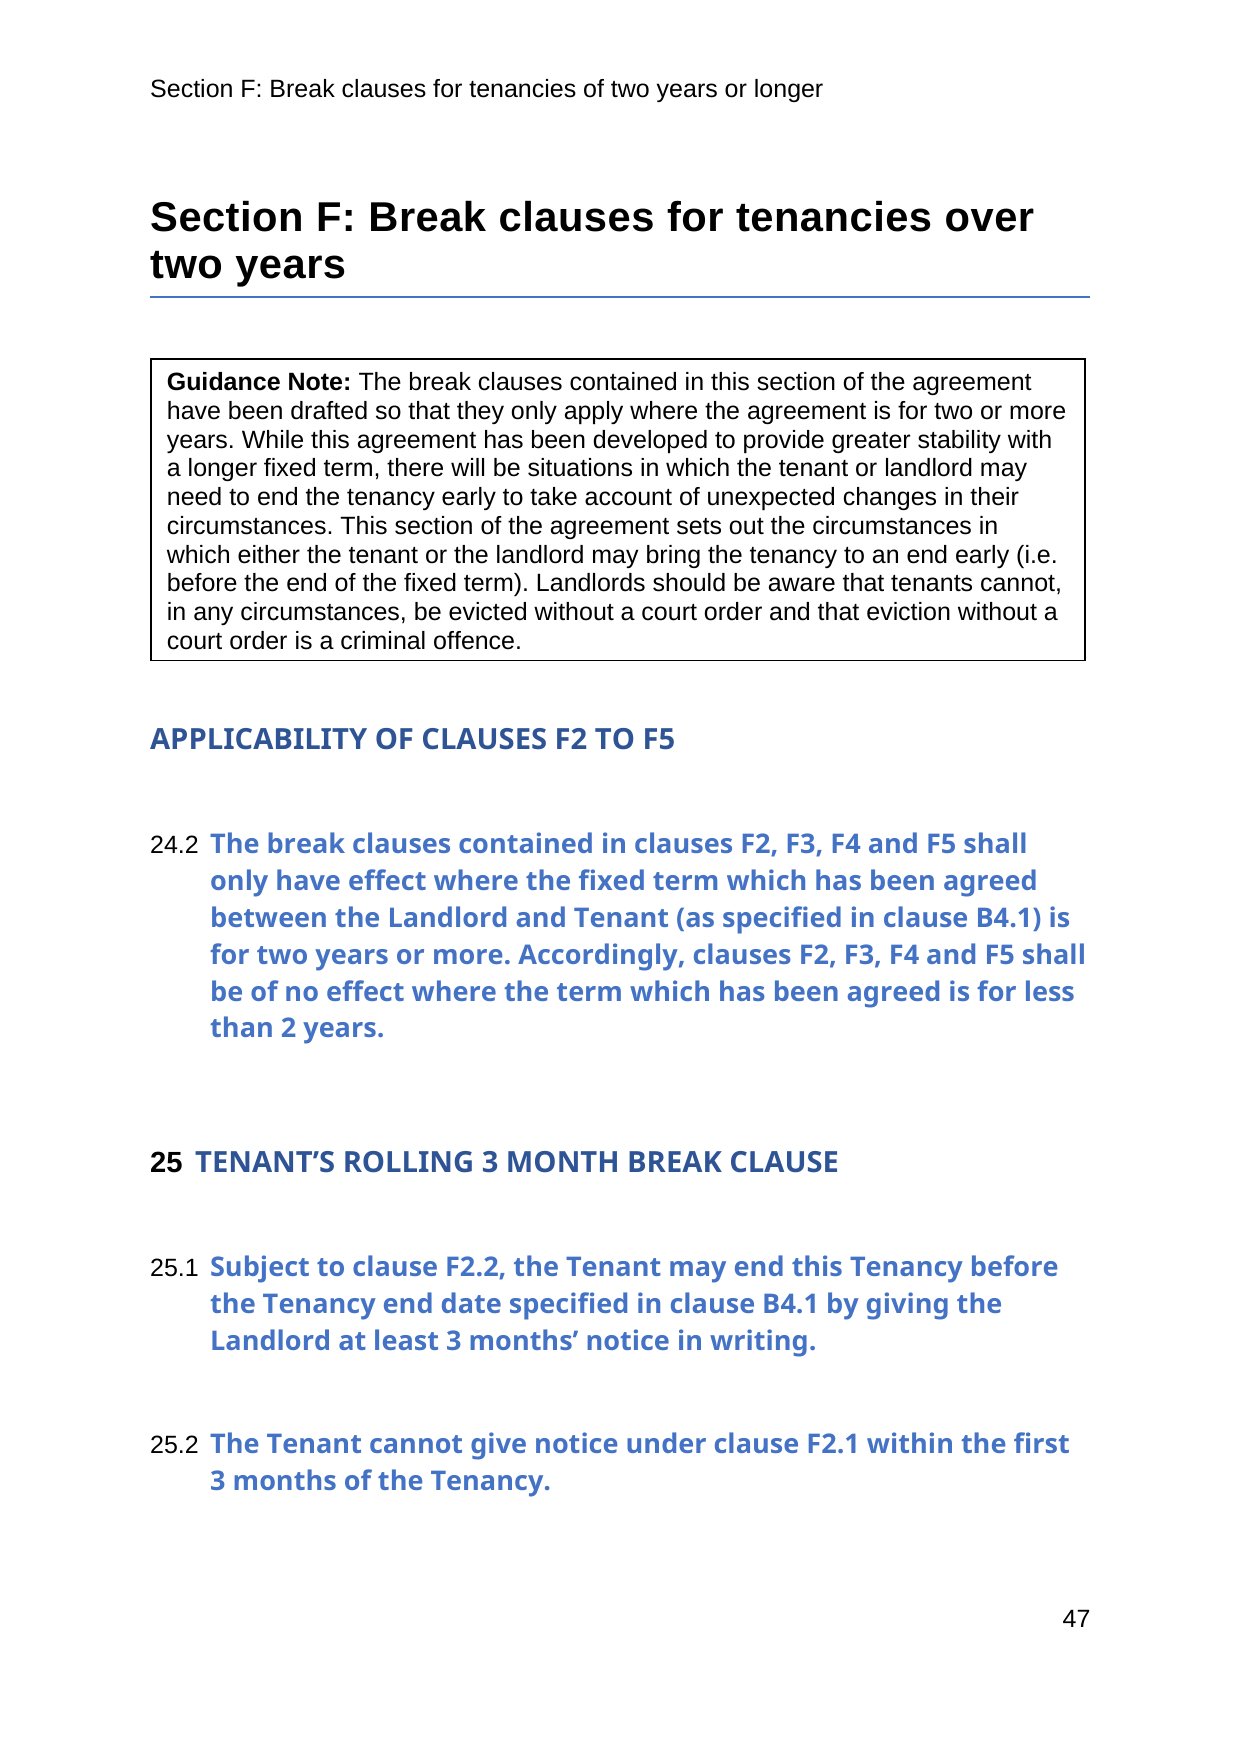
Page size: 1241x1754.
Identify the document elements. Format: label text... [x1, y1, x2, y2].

subtitle The Tenant cannot give notice under clause F2.1 within the first 3 months of the Tenancy. [150, 1424, 1090, 1498]
text Guidance Note: The break clauses contained in this section of the agreement have been drafted so that they only apply where the agreement is for two or more years. While this agreement has been developed to provide greater stability with a longer fixed term, there will be situations in which the tenant or landlord may need to end the tenancy early to take account of unexpected changes in their circumstances. This section of the agreement sets out the circumstances in which either the tenant or the landlord may bring the tenancy to an end early (i.e. before the end of the fixed term). Landlords should be aware that tenants cannot, in any circumstances, be evicted without a court order and that eviction without a court order is a criminal offence. [167, 367, 1069, 652]
title Section F: Break clauses for tenancies over two years [150, 118, 1090, 296]
subtitle APPLICABILITY OF CLAUSES F2 TO F5 [150, 719, 1090, 758]
subtitle The break clauses contained in clauses F2, F3, F4 and F5 shall only have effect where the fixed term which has been agreed between the Landlord and Tenant (as specified in clause B4.1) is for two years or more. Accordingly, clauses F2, F3, F4 and F5 shall be of no effect where the term which has been agreed is for less than 2 years. [150, 824, 1090, 1046]
subtitle TENANT’S ROLLING 3 MONTH BREAK CLAUSE [150, 1141, 1090, 1181]
subtitle Subject to clause F2.2, the Tenant may end this Tenancy before the Tenancy end date specified in clause B4.1 by giving the Landlord at least 3 months’ notice in writing. [150, 1247, 1090, 1358]
